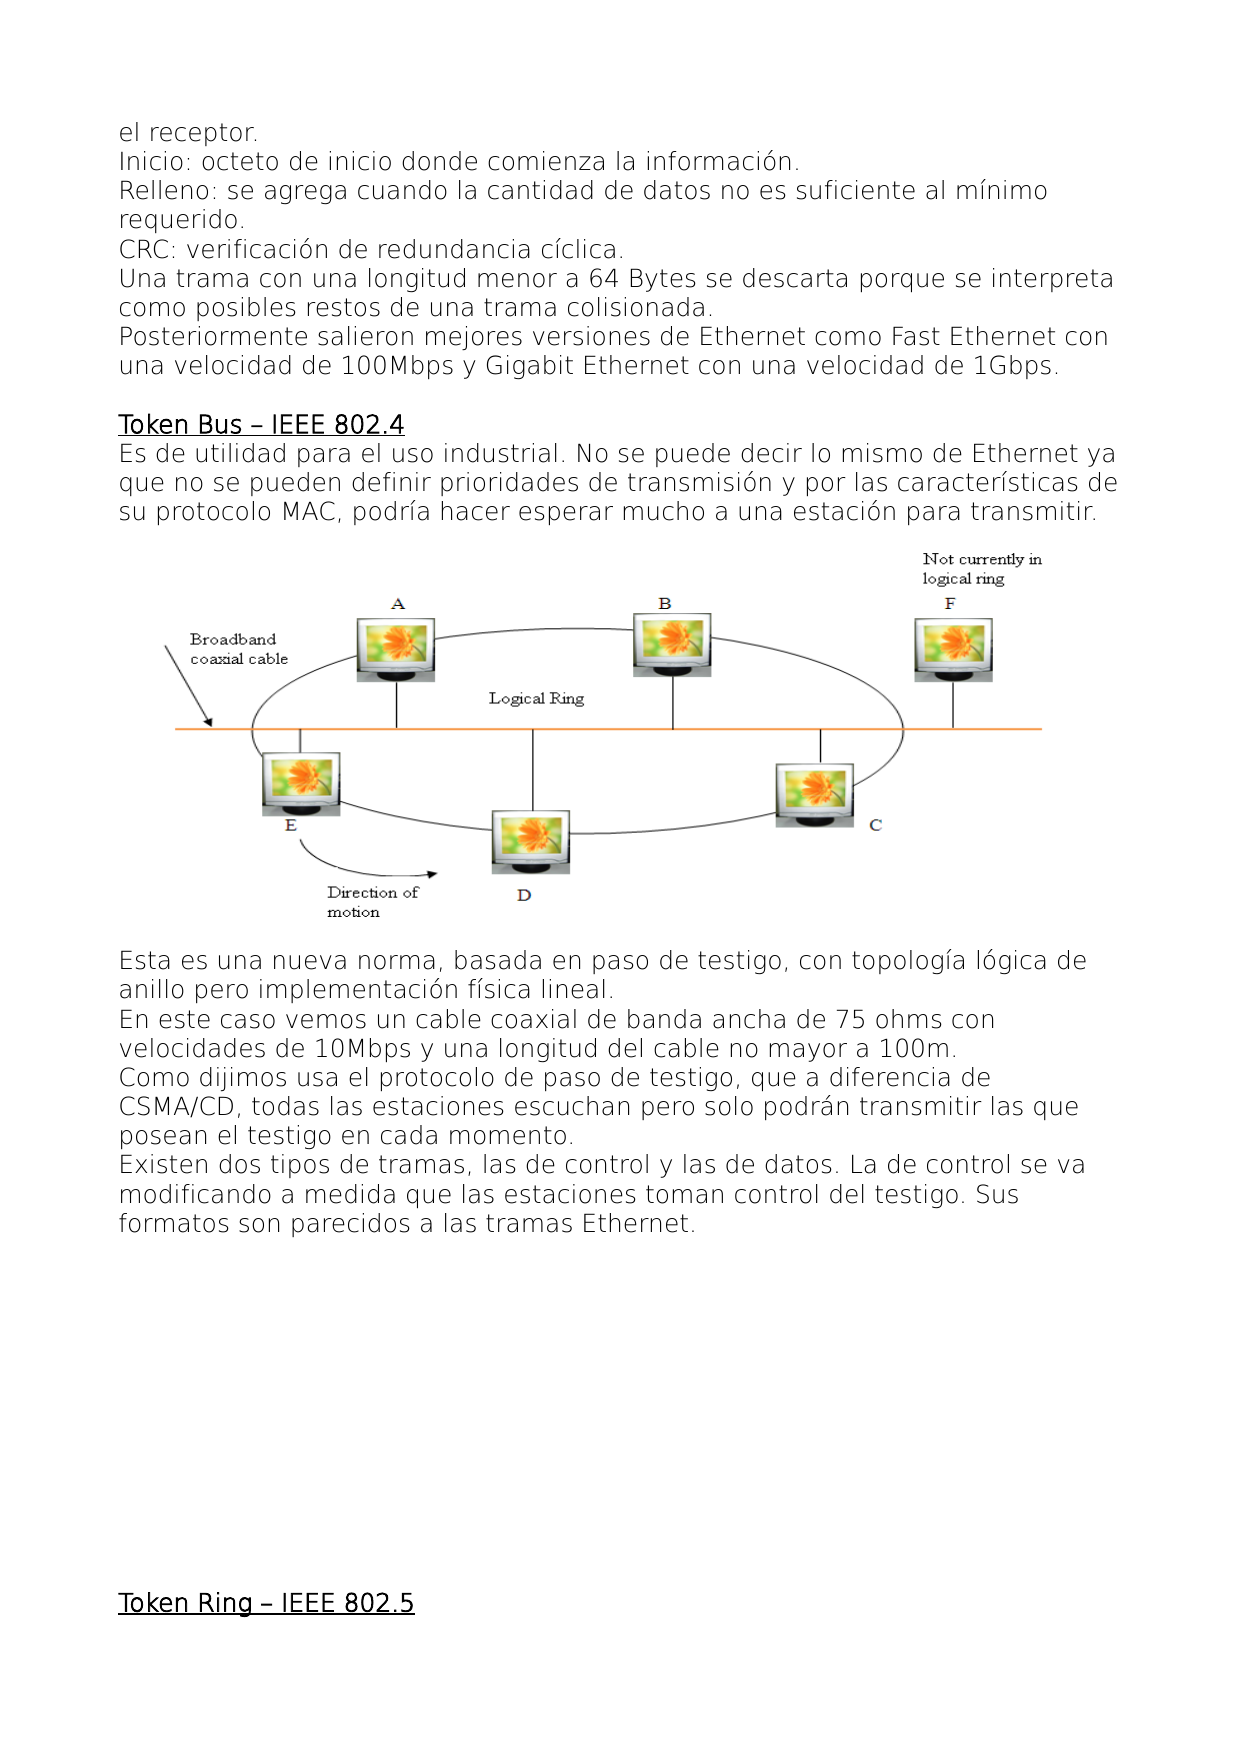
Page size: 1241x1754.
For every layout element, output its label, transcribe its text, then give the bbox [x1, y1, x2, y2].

text Esta es una nueva norma, basada en paso de testigo, con topología lógica de anillo pero implementación física lineal. [118, 946, 1122, 1005]
text CRC: verificación de redundancia cíclica. [118, 235, 1122, 264]
text Como dijimos usa el protocolo de paso de testigo, que a diferencia de CSMA/CD, todas las estaciones escuchan pero solo podrán transmitir las que posean el testigo en cada momento. [118, 1063, 1122, 1151]
picture [150, 547, 1055, 918]
text Token Bus – IEEE 802.4 [118, 410, 1122, 439]
text Inicio: octeto de inicio donde comienza la información. [118, 147, 1122, 176]
text Token Ring – IEEE 802.5 [118, 1588, 1122, 1617]
text Existen dos tipos de tramas, las de control y las de datos. La de control se va modificando a medida que las estaciones toman control del testigo. Sus formatos son parecidos a las tramas Ethernet. [118, 1151, 1122, 1238]
text el receptor. [118, 118, 1122, 147]
text Posteriormente salieron mejores versiones de Ethernet como Fast Ethernet con una velocidad de 100Mbps y Gigabit Ethernet con una velocidad de 1Gbps. [118, 322, 1122, 381]
text Una trama con una longitud menor a 64 Bytes se descarta porque se interpreta como posibles restos de una trama colisionada. [118, 264, 1122, 322]
text Es de utilidad para el uso industrial. No se puede decir lo mismo de Ethernet ya que no se pueden definir prioridades de transmisión y por las características de su protocolo MAC, podría hacer esperar mucho a una estación para transmitir. [118, 439, 1122, 526]
text En este caso vemos un cable coaxial de banda ancha de 75 ohms con velocidades de 10Mbps y una longitud del cable no mayor a 100m. [118, 1005, 1122, 1063]
text Relleno: se agrega cuando la cantidad de datos no es suficiente al mínimo requerido. [118, 176, 1122, 235]
